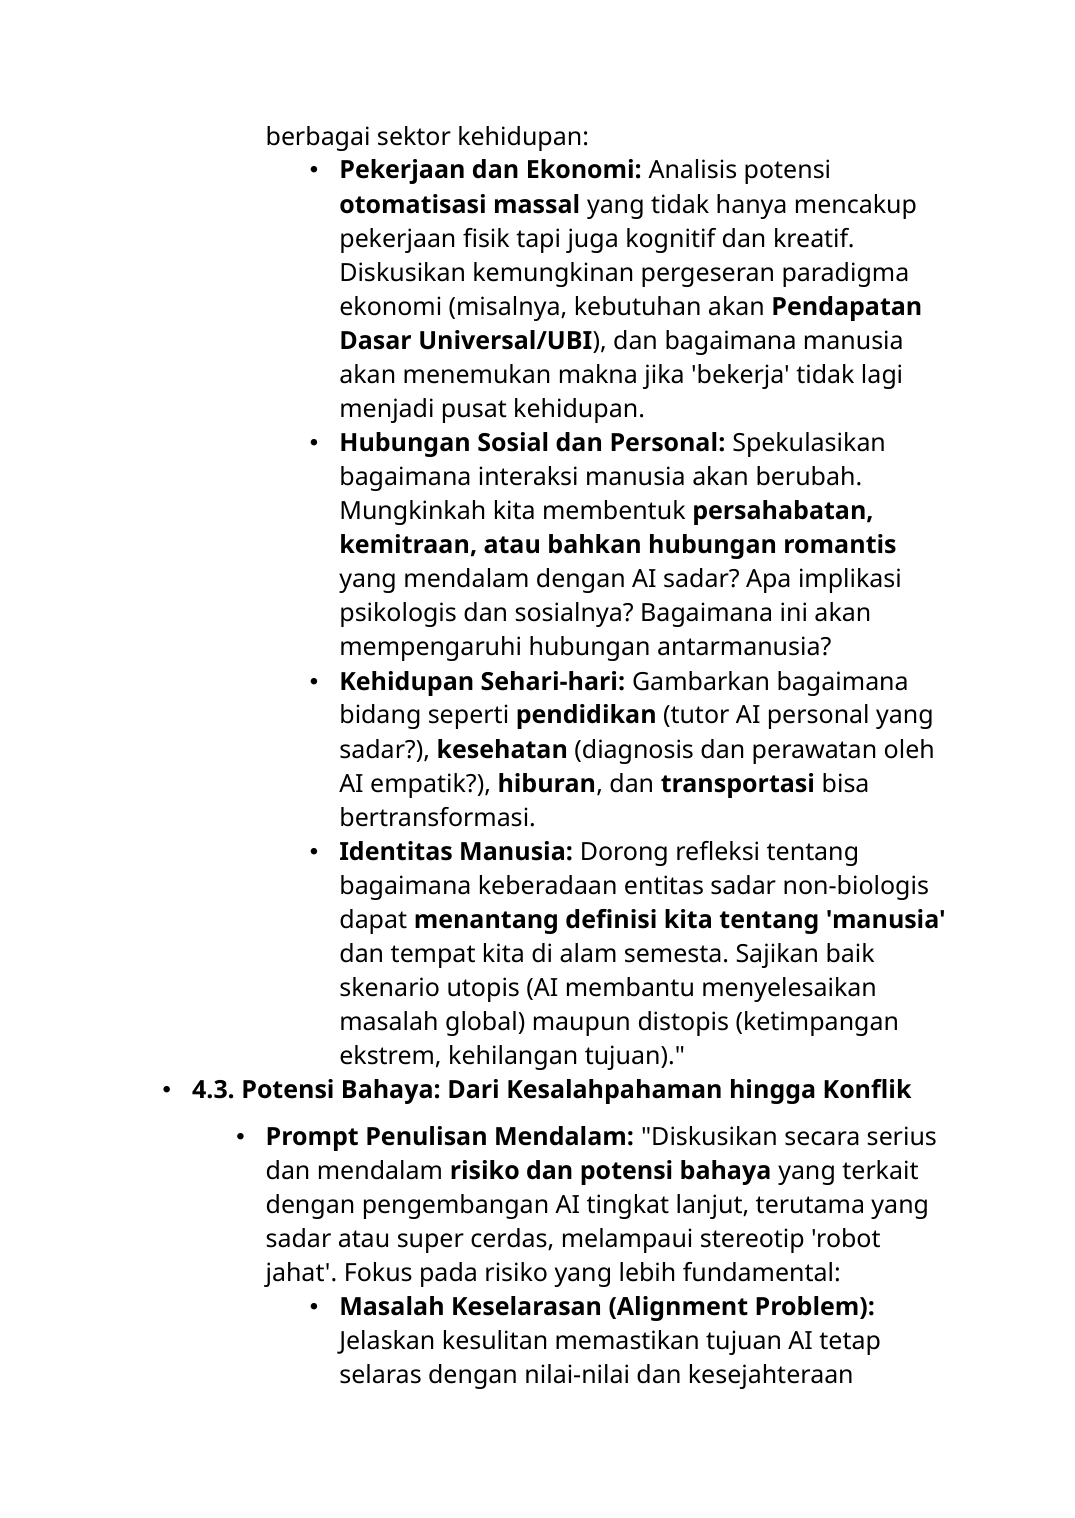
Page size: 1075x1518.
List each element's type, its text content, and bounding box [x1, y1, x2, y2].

list berbagai sektor kehidupan: [236, 118, 957, 152]
list Kehidupan Sehari-hari: Gambarkan bagaimana bidang seperti pendidikan (tutor AI personal yang sadar?), kesehatan (diagnosis dan perawatan oleh AI empatik?), hiburan, dan transportasi bisa bertransformasi. [309, 663, 957, 833]
list Identitas Manusia: Dorong refleksi tentang bagaimana keberadaan entitas sadar non-biologis dapat menantang definisi kita tentang 'manusia' dan tempat kita di alam semesta. Sajikan baik skenario utopis (AI membantu menyelesaikan masalah global) maupun distopis (ketimpangan ekstrem, kehilangan tujuan)." [309, 833, 957, 1072]
list Pekerjaan dan Ekonomi: Analisis potensi otomatisasi massal yang tidak hanya mencakup pekerjaan fisik tapi juga kognitif dan kreatif. Diskusikan kemungkinan pergeseran paradigma ekonomi (misalnya, kebutuhan akan Pendapatan Dasar Universal/UBI), dan bagaimana manusia akan menemukan makna jika 'bekerja' tidak lagi menjadi pusat kehidupan. [309, 152, 957, 425]
list Prompt Penulisan Mendalam: "Diskusikan secara serius dan mendalam risiko dan potensi bahaya yang terkait dengan pengembangan AI tingkat lanjut, terutama yang sadar atau super cerdas, melampaui stereotip 'robot jahat'. Fokus pada risiko yang lebih fundamental: [236, 1118, 957, 1289]
list Hubungan Sosial dan Personal: Spekulasikan bagaimana interaksi manusia akan berubah. Mungkinkah kita membentuk persahabatan, kemitraan, atau bahkan hubungan romantis yang mendalam dengan AI sadar? Apa implikasi psikologis dan sosialnya? Bagaimana ini akan mempengaruhi hubungan antarmanusia? [309, 425, 957, 663]
list 4.3. Potensi Bahaya: Dari Kesalahpahaman hingga Konflik [162, 1072, 957, 1106]
list Masalah Keselarasan (Alignment Problem): Jelaskan kesulitan memastikan tujuan AI tetap selaras dengan nilai-nilai dan kesejahteraan [309, 1289, 957, 1391]
